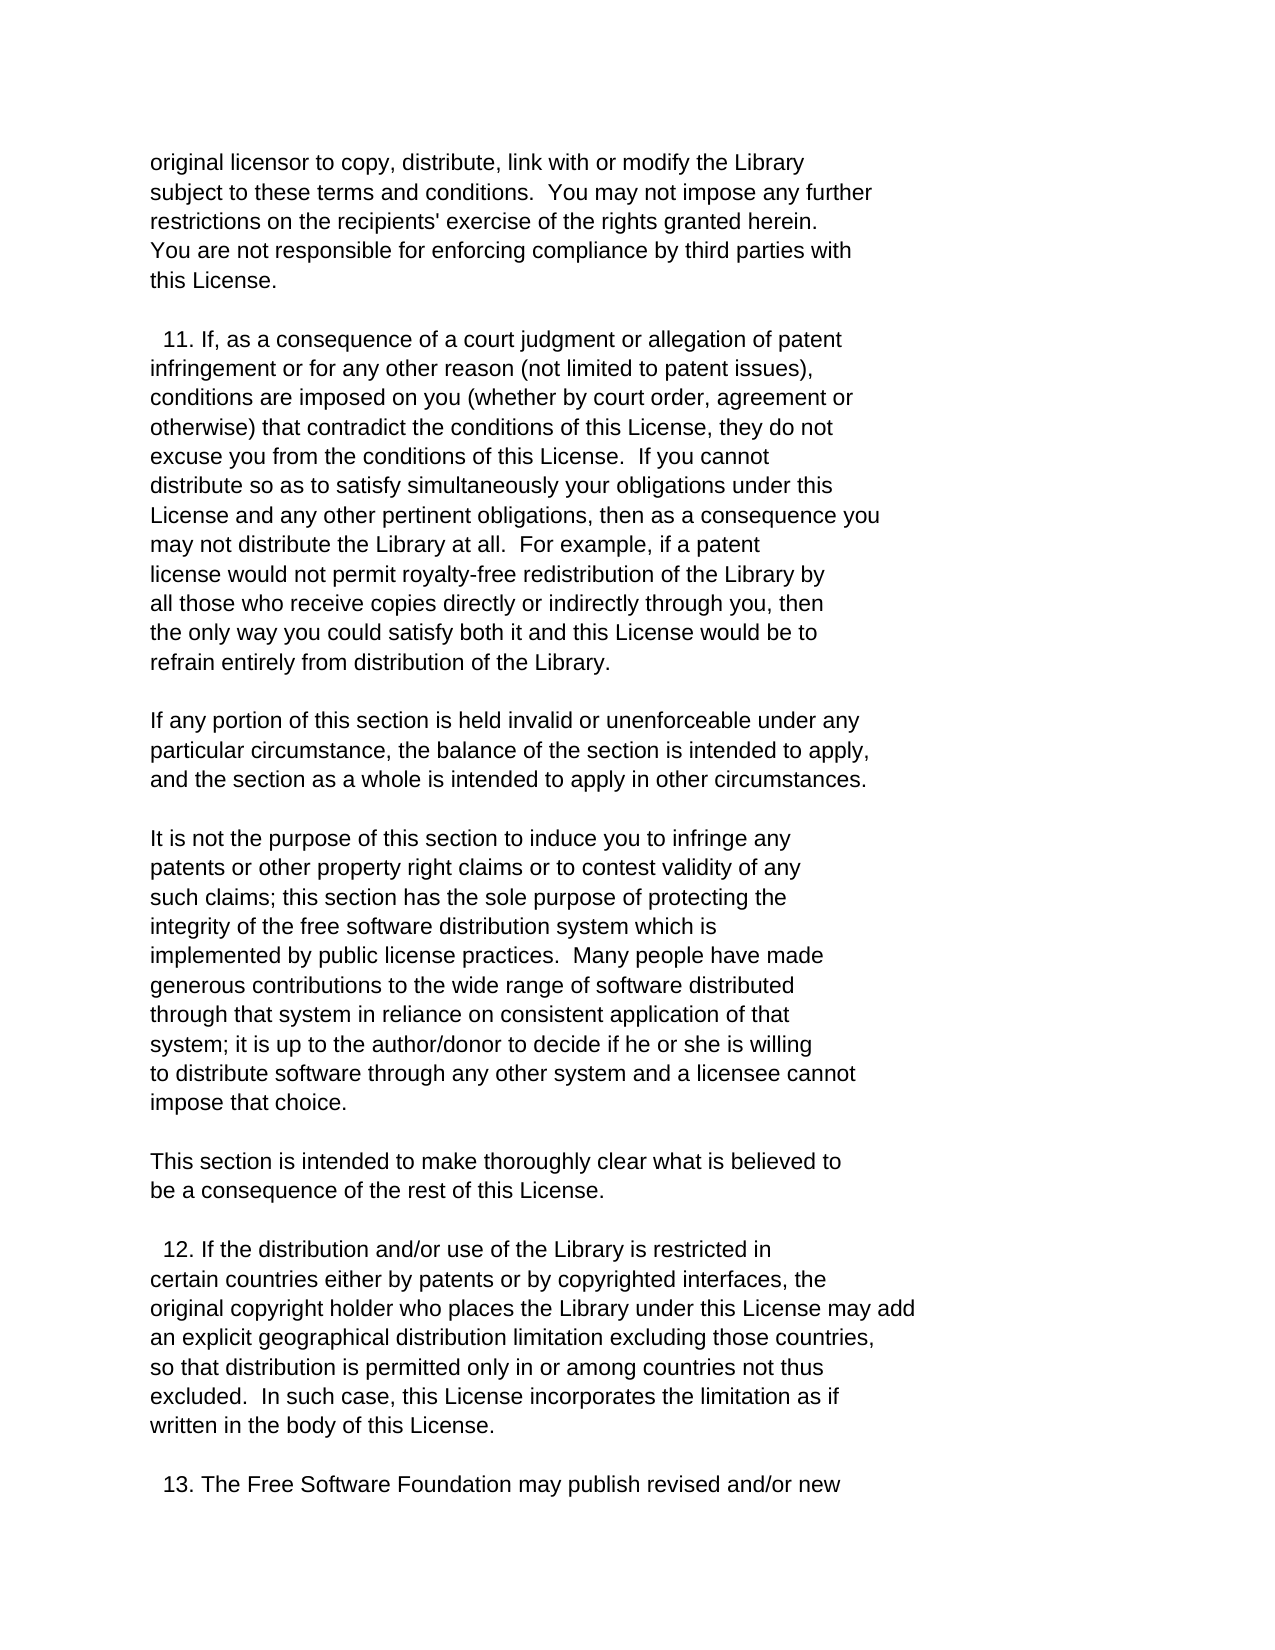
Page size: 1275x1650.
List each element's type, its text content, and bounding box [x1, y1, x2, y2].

text patents or other property right claims or to contest validity of any [150, 855, 1125, 881]
text refrain entirely from distribution of the Library. [150, 649, 1125, 675]
text may not distribute the Library at all. For example, if a patent [150, 532, 1125, 557]
text through that system in reliance on consistent application of that [150, 1002, 1125, 1027]
text You are not responsible for enforcing compliance by third parties with [150, 238, 1125, 264]
text excuse you from the conditions of this License. If you cannot [150, 444, 1125, 469]
text infringement or for any other reason (not limited to patent issues), [150, 356, 1125, 381]
text It is not the purpose of this section to induce you to infringe any [150, 826, 1125, 851]
text generous contributions to the wide range of software distributed [150, 972, 1125, 998]
text original licensor to copy, distribute, link with or modify the Library [150, 150, 1125, 176]
text written in the body of this License. [150, 1413, 1125, 1439]
text an explicit geographical distribution limitation excluding those countries, [150, 1325, 1125, 1351]
text original copyright holder who places the Library under this License may add [150, 1296, 1125, 1321]
text subject to these terms and conditions. You may not impose any further [150, 179, 1125, 205]
text impose that choice. [150, 1090, 1125, 1116]
text This section is intended to make thoroughly clear what is believed to [150, 1149, 1125, 1174]
text implemented by public license practices. Many people have made [150, 943, 1125, 969]
text 12. If the distribution and/or use of the Library is restricted in [150, 1237, 1125, 1262]
text integrity of the free software distribution system which is [150, 914, 1125, 939]
text so that distribution is permitted only in or among countries not thus [150, 1354, 1125, 1380]
text If any portion of this section is held invalid or unenforceable under any [150, 708, 1125, 734]
text and the section as a whole is intended to apply in other circumstances. [150, 767, 1125, 792]
text such claims; this section has the sole purpose of protecting the [150, 884, 1125, 910]
text conditions are imposed on you (whether by court order, agreement or [150, 385, 1125, 411]
text the only way you could satisfy both it and this License would be to [150, 620, 1125, 646]
text system; it is up to the author/donor to decide if he or she is willing [150, 1031, 1125, 1057]
text particular circumstance, the balance of the section is intended to apply, [150, 737, 1125, 763]
text all those who receive copies directly or indirectly through you, then [150, 591, 1125, 616]
text excluded. In such case, this License incorporates the limitation as if [150, 1384, 1125, 1409]
text license would not permit royalty-free redistribution of the Library by [150, 561, 1125, 587]
text 13. The Free Software Foundation may publish revised and/or new [150, 1472, 1125, 1497]
text otherwise) that contradict the conditions of this License, they do not [150, 414, 1125, 440]
text 11. If, as a consequence of a court judgment or allegation of patent [150, 326, 1125, 352]
text this License. [150, 267, 1125, 293]
text be a consequence of the rest of this License. [150, 1178, 1125, 1204]
text certain countries either by patents or by copyrighted interfaces, the [150, 1266, 1125, 1292]
text License and any other pertinent obligations, then as a consequence you [150, 502, 1125, 528]
text distribute so as to satisfy simultaneously your obligations under this [150, 473, 1125, 499]
text to distribute software through any other system and a licensee cannot [150, 1061, 1125, 1086]
text restrictions on the recipients' exercise of the rights granted herein. [150, 209, 1125, 234]
